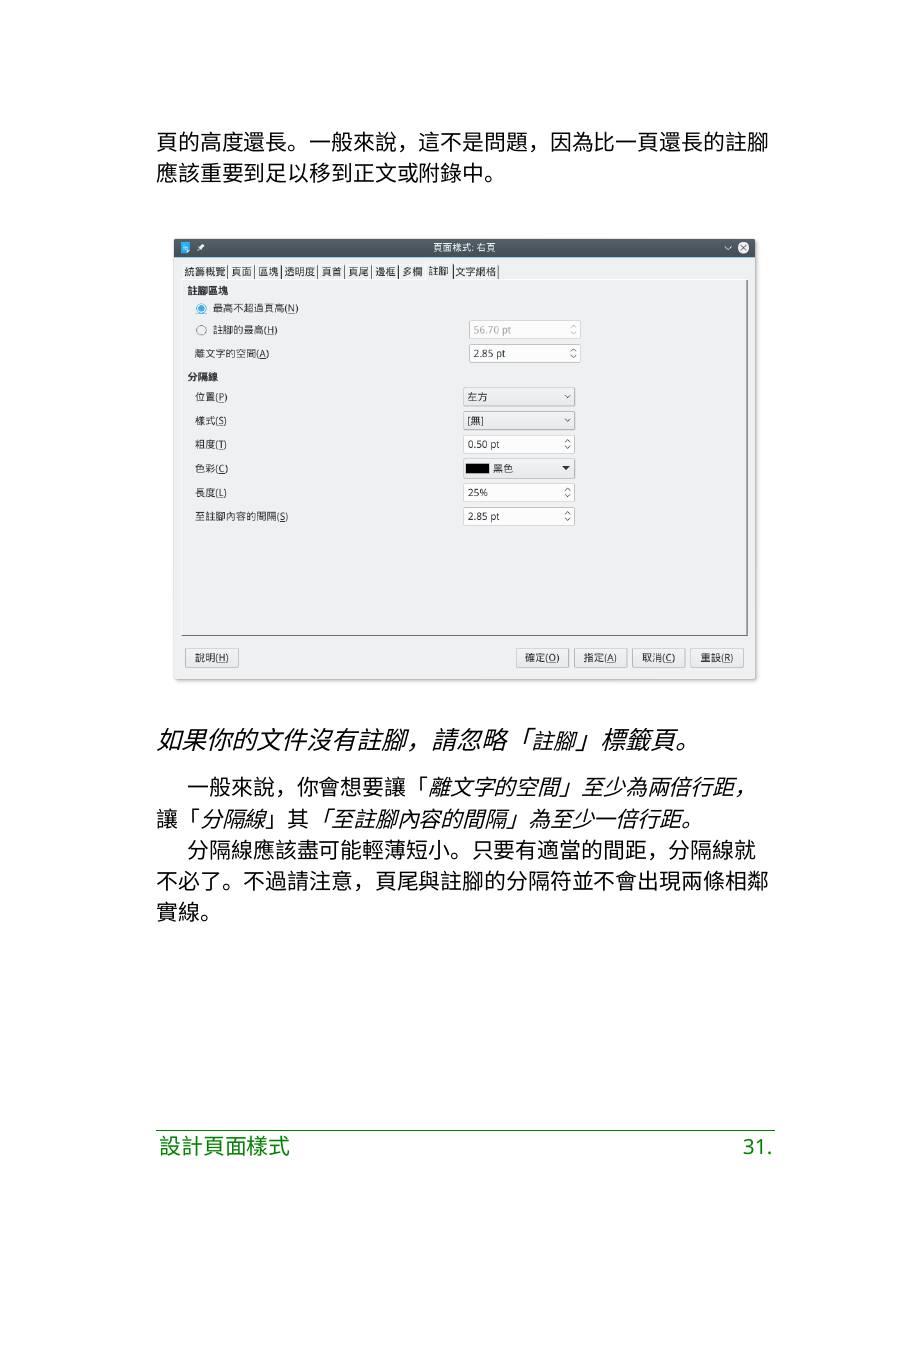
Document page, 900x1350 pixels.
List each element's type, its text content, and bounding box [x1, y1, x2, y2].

text 一般來說，你會想要讓「離文字的空間」至少為兩倍行距，讓「分隔線」其「至註腳內容的間隔」為至少一倍行距。 [156, 771, 775, 833]
table_cell 如果你的文件沒有註腳，請忽略「註腳」標籤頁。 [156, 720, 775, 755]
table_header [156, 203, 775, 720]
picture [169, 234, 763, 687]
text 頁的高度還長。一般來說，這不是問題，因為比一頁還長的註腳應該重要到足以移到正文或附錄中。 [156, 125, 775, 187]
text 分隔線應該盡可能輕薄短小。只要有適當的間距，分隔線就不必了。不過請注意，頁尾與註腳的分隔符並不會出現兩條相鄰實線。 [156, 833, 775, 927]
